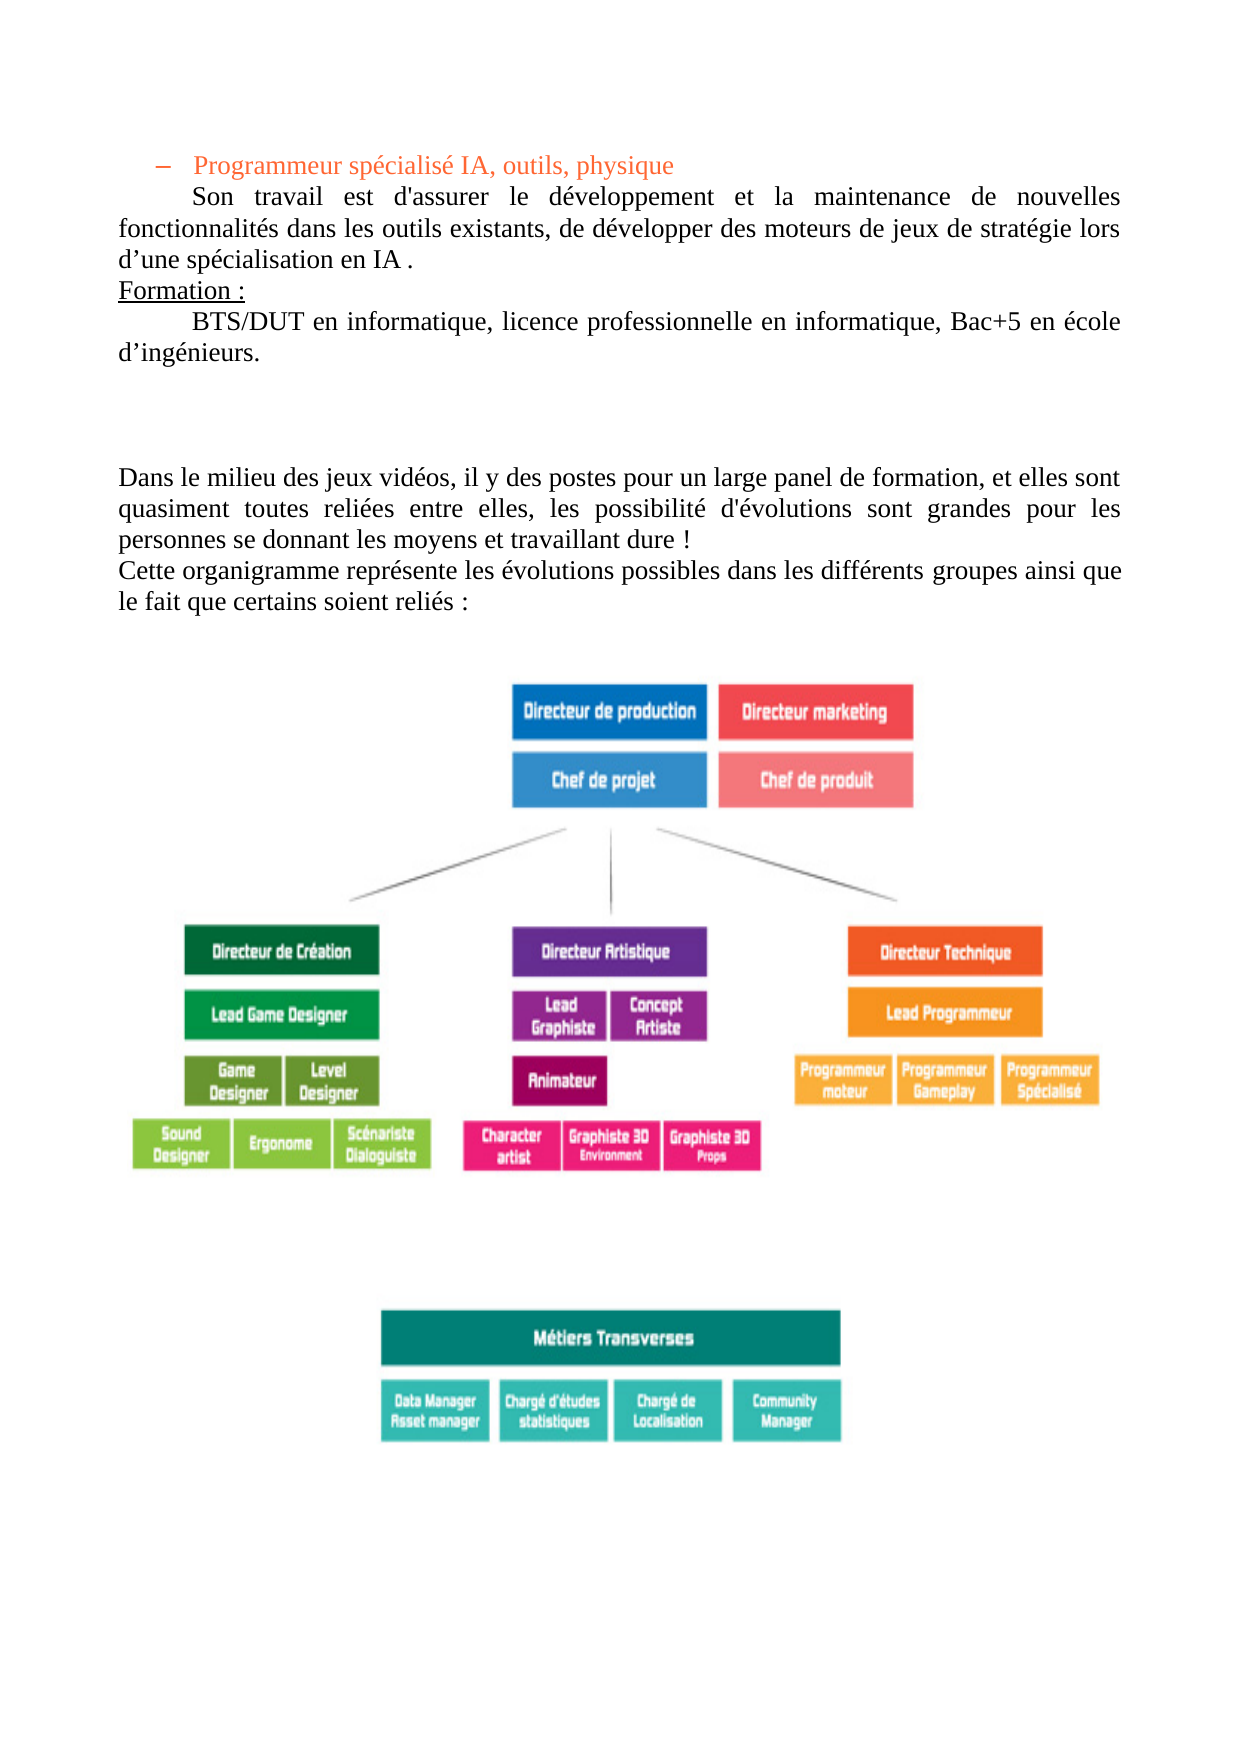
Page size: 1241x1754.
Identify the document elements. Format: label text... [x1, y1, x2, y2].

text Dans le milieu des jeux vidéos, il y des postes pour un large panel de formation, et elles sont quasiment toutes reliées entre elles, les possibilité d'évolutions sont grandes pour les personnes se donnant les moyens et travaillant dure ! [118, 461, 1122, 554]
text Formation : [118, 274, 1122, 305]
text BTS/DUT en informatique, licence professionnelle en informatique, Bac+5 en école d’ingénieurs. [118, 305, 1122, 367]
picture [127, 661, 1119, 1455]
text Son travail est d'assurer le développement et la maintenance de nouvelles fonctionnalités dans les outils existants, de développer des moteurs de jeux de stratégie lors d’une spécialisation en IA . [118, 181, 1122, 274]
list Programmeur spécialisé IA, outils, physique [156, 149, 1122, 181]
text Cette organigramme représente les évolutions possibles dans les différents groupes ainsi que le fait que certains soient reliés : [118, 554, 1122, 617]
